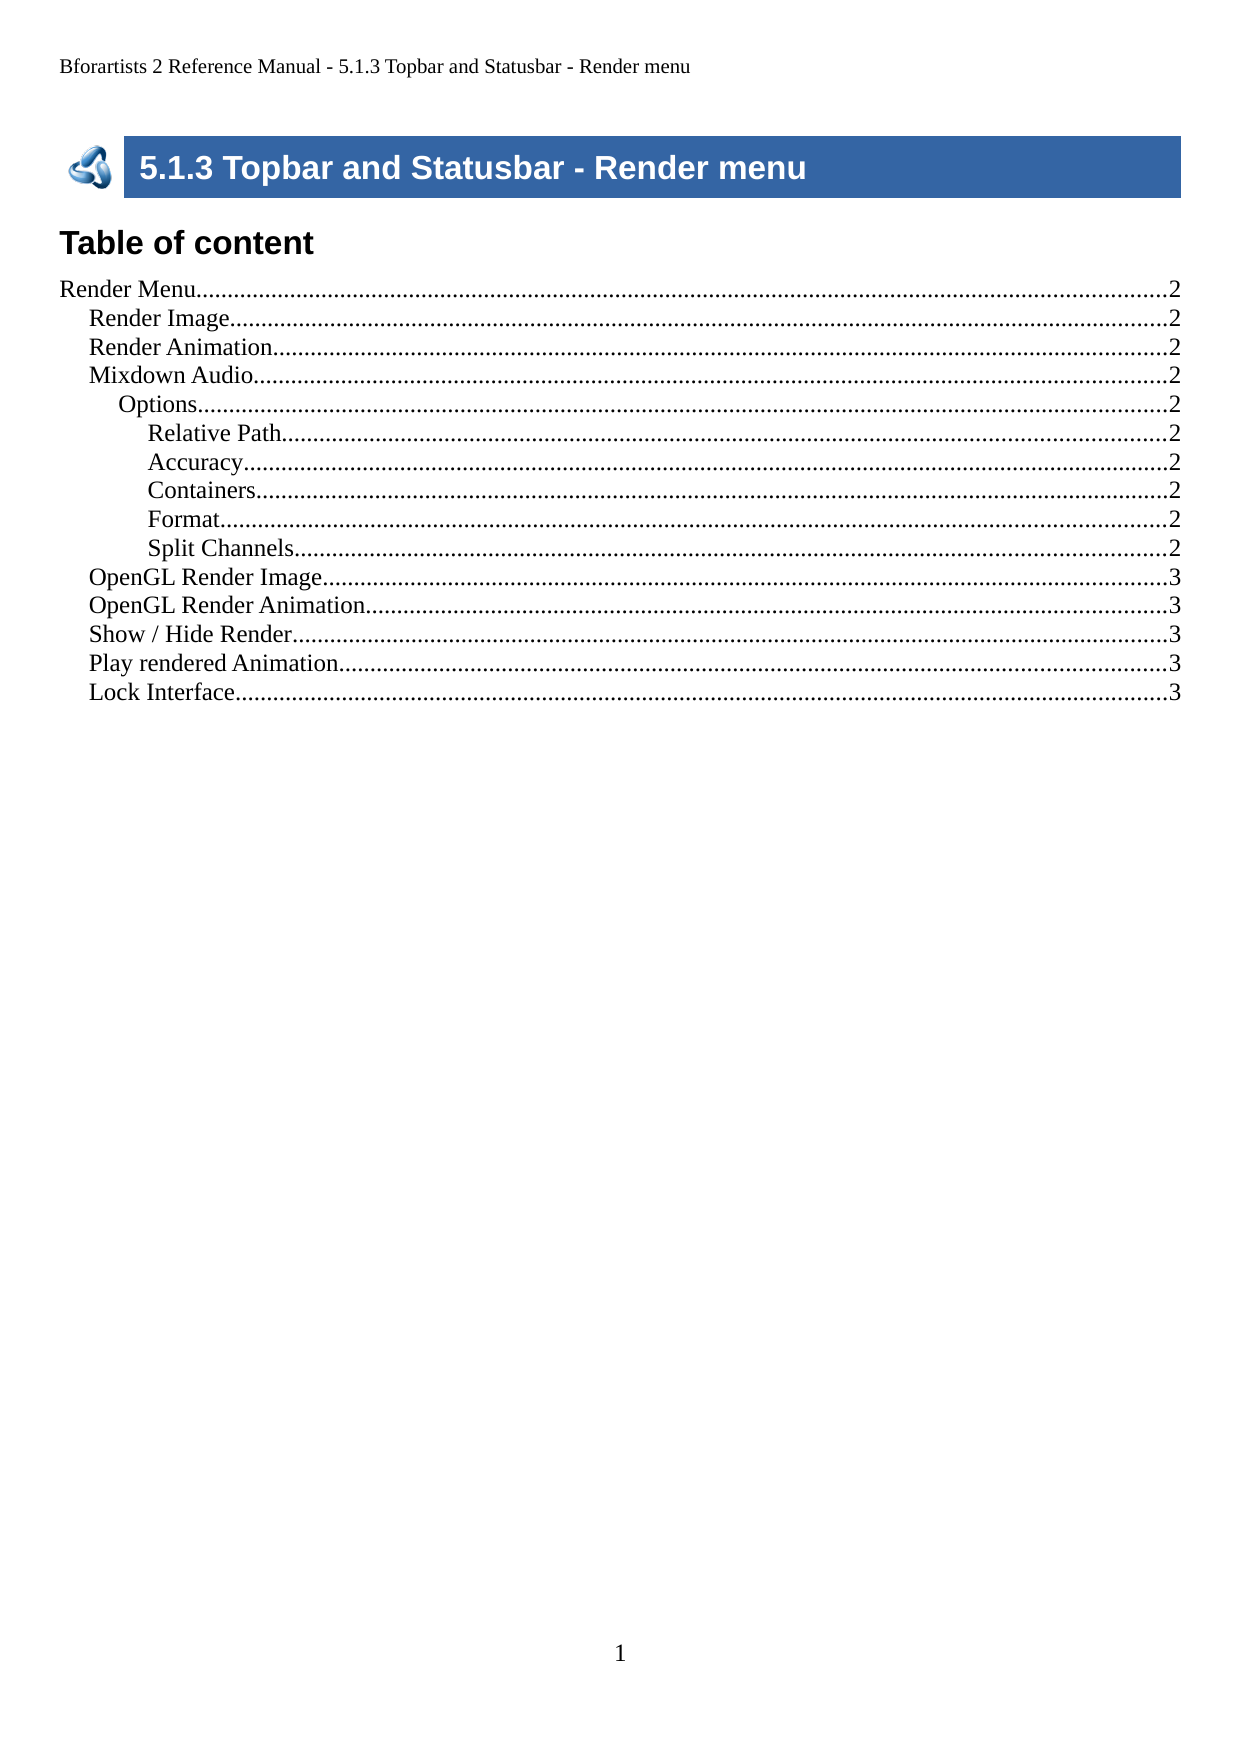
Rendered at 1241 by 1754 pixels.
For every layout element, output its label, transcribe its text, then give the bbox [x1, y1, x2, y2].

subtitle Table of content [59, 223, 1181, 262]
text Lock Interface 3 [88, 677, 1181, 706]
table_header [59, 136, 124, 198]
text Format 2 [147, 504, 1181, 533]
text Render Image 2 [88, 303, 1181, 332]
text Relative Path 2 [147, 418, 1181, 447]
text OpenGL Render Image 3 [88, 562, 1181, 591]
picture [65, 142, 114, 192]
text Mixdown Audio 2 [88, 361, 1181, 389]
table_header 5.1.3 Topbar and Statusbar - Render menu [124, 136, 1181, 198]
text Render Menu 2 [59, 274, 1181, 303]
text Options 2 [118, 389, 1181, 418]
text Render Animation 2 [88, 332, 1181, 361]
text Show / Hide Render 3 [88, 619, 1181, 648]
text OpenGL Render Animation 3 [88, 591, 1181, 619]
text Containers 2 [147, 476, 1181, 504]
text Play rendered Animation 3 [88, 648, 1181, 677]
text Split Channels 2 [147, 533, 1181, 562]
text Accuracy 2 [147, 447, 1181, 476]
